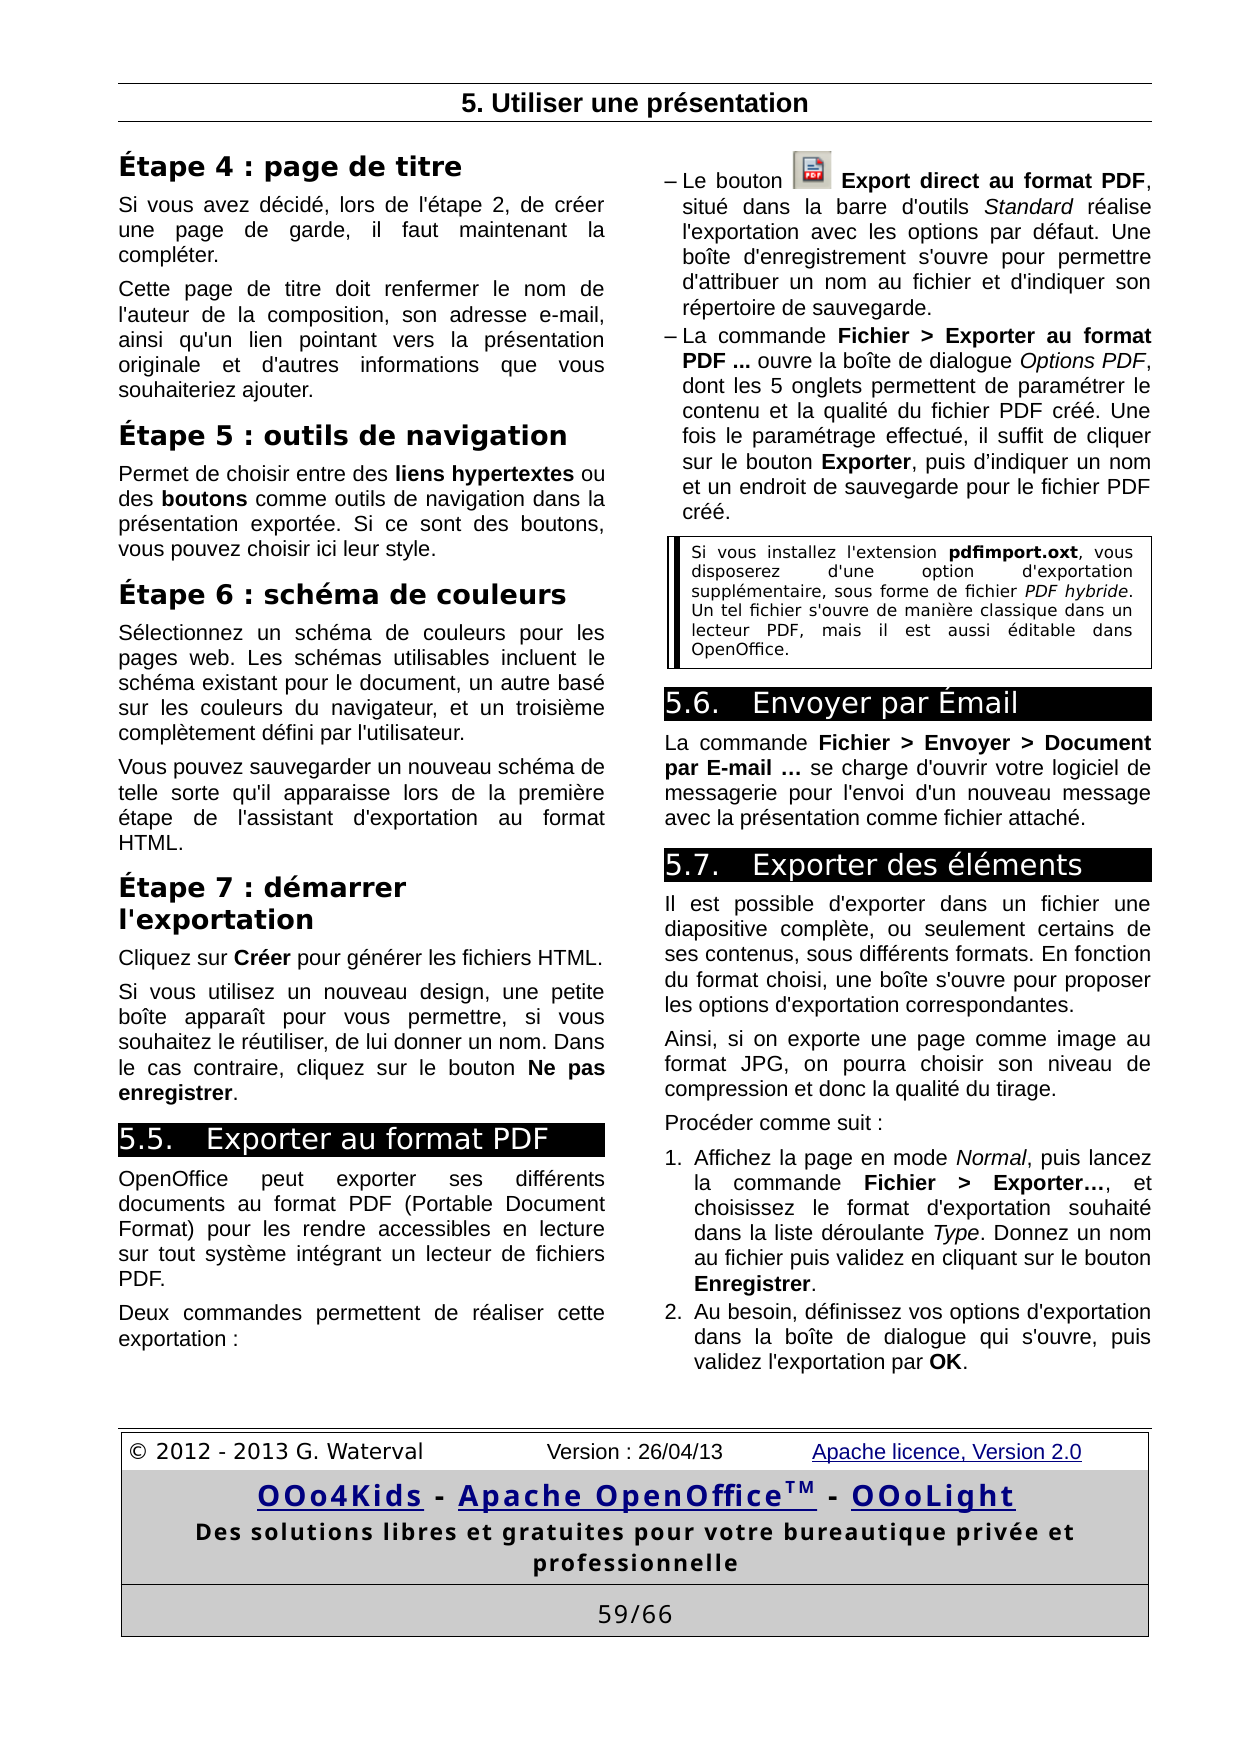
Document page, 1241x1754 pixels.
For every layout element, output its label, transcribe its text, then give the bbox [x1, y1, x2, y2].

text Vous pouvez sauvegarder un nouveau schéma de telle sorte qu'il apparaisse lors de la première étape de l'assistant d'exportation au format HTML. [118, 754, 605, 855]
list La commande Fichier > Exporter au format PDF ... ouvre la boîte de dialogue Options PDF, dont les 5 onglets permettent de paramétrer le contenu et la qualité du fichier PDF créé. Une fois le paramétrage effectué, il suffit de cliquer sur le bouton Exporter, puis d’indiquer un nom et un endroit de sauvegarde pour le fichier PDF créé. [664, 322, 1152, 524]
subtitle Exporter au format PDF [118, 1123, 605, 1157]
text Il est possible d'exporter dans un fichier une diapositive complète, ou seulement certains de ses contenus, sous différents formats. En fonction du format choisi, une boîte s'ouvre pour proposer les options d'exportation correspondantes. [664, 891, 1152, 1017]
list Affichez la page en mode Normal, puis lancez la commande Fichier > Exporter…, et choisissez le format d'exportation souhaité dans la liste déroulante Type. Donnez un nom au fichier puis validez en cliquant sur le bouton Enregistrer. [664, 1144, 1152, 1296]
text Permet de choisir entre des liens hypertextes ou des boutons comme outils de navigation dans la présentation exportée. Si ce sont des boutons, vous pouvez choisir ici leur style. [118, 460, 605, 561]
text OpenOffice peut exporter ses différents documents au format PDF (Portable Document Format) POUR LEs rendre accessibles en lecture sur tout système intégrant un lecteur de fichiers PDF. [118, 1165, 605, 1291]
text Procéder comme suit : [664, 1110, 1152, 1136]
text Cette page de titre doit renfermer le nom de l'auteur de la composition, son adresse e-mail, ainsi qu'un lien pointant vers la présentation originale et d'autres informations que vous souhaiteriez ajouter. [118, 276, 605, 402]
text Si vous avez décidé, lors de l'étape 2, de créer une page de garde, il faut maintenant la compléter. [118, 192, 605, 267]
subtitle Étape 5 : outils de navigation [118, 420, 605, 452]
subtitle Envoyer par Émail [664, 687, 1152, 721]
subtitle Étape 4 : page de titre [118, 151, 605, 183]
text Deux commandes permettent de réaliser cette exportation : [118, 1300, 605, 1351]
subtitle Exporter des éléments [664, 848, 1152, 882]
text Ainsi, si on exporte une page comme image au format JPG, on pourra choisir son niveau de compression et donc la qualité du tirage. [664, 1026, 1152, 1101]
text Sélectionnez un schéma de couleurs pour les pages web. Les schémas utilisables incluent le schéma existant pour le document, un autre basé sur les couleurs du navigateur, et un troisième complètement défini par l'utilisateur. [118, 619, 605, 745]
text Si vous utilisez un nouveau design, une petite boîte apparaît pour vous permettre, si vous souhaitez le réutiliser, de lui donner un nom. Dans le cas contraire, cliquez sur le bouton Ne pas enregistrer. [118, 979, 605, 1105]
table_header Si vous installez l'extension pdfimport.oxt, vous disposerez d'une option d'exportation supplémentaire, sous forme de fichier PDF hybride. Un tel fichier s'ouvre de manière classique dans un lecteur PDF, mais il est aussi éditable dans OpenOffice. [680, 537, 1151, 668]
subtitle Étape 7 : démarrer l'exportation [118, 873, 605, 936]
list Au besoin, définissez vos options d'exportation dans la boîte de dialogue qui s'ouvre, puis validez l'exportation par OK. [664, 1298, 1152, 1374]
text La commande Fichier > Envoyer > Document par E-mail … se charge d'ouvrir votre logiciel de messagerie pour l'envoi d'un nouveau message avec la présentation comme fichier attaché. [664, 729, 1152, 830]
text Cliquez sur Créer pour générer les fichiers HTML. [118, 945, 605, 970]
subtitle Étape 6 : schéma de couleurs [118, 579, 605, 611]
list Le bouton Export direct au format PDF, situé dans la barre d'outils Standard réalise l'exportation avec les options par défaut. Une boîte d'enregistrement s'ouvre pour permettre d'attribuer un nom au fichier et d'indiquer son répertoire de sauvegarde. [664, 151, 1152, 319]
